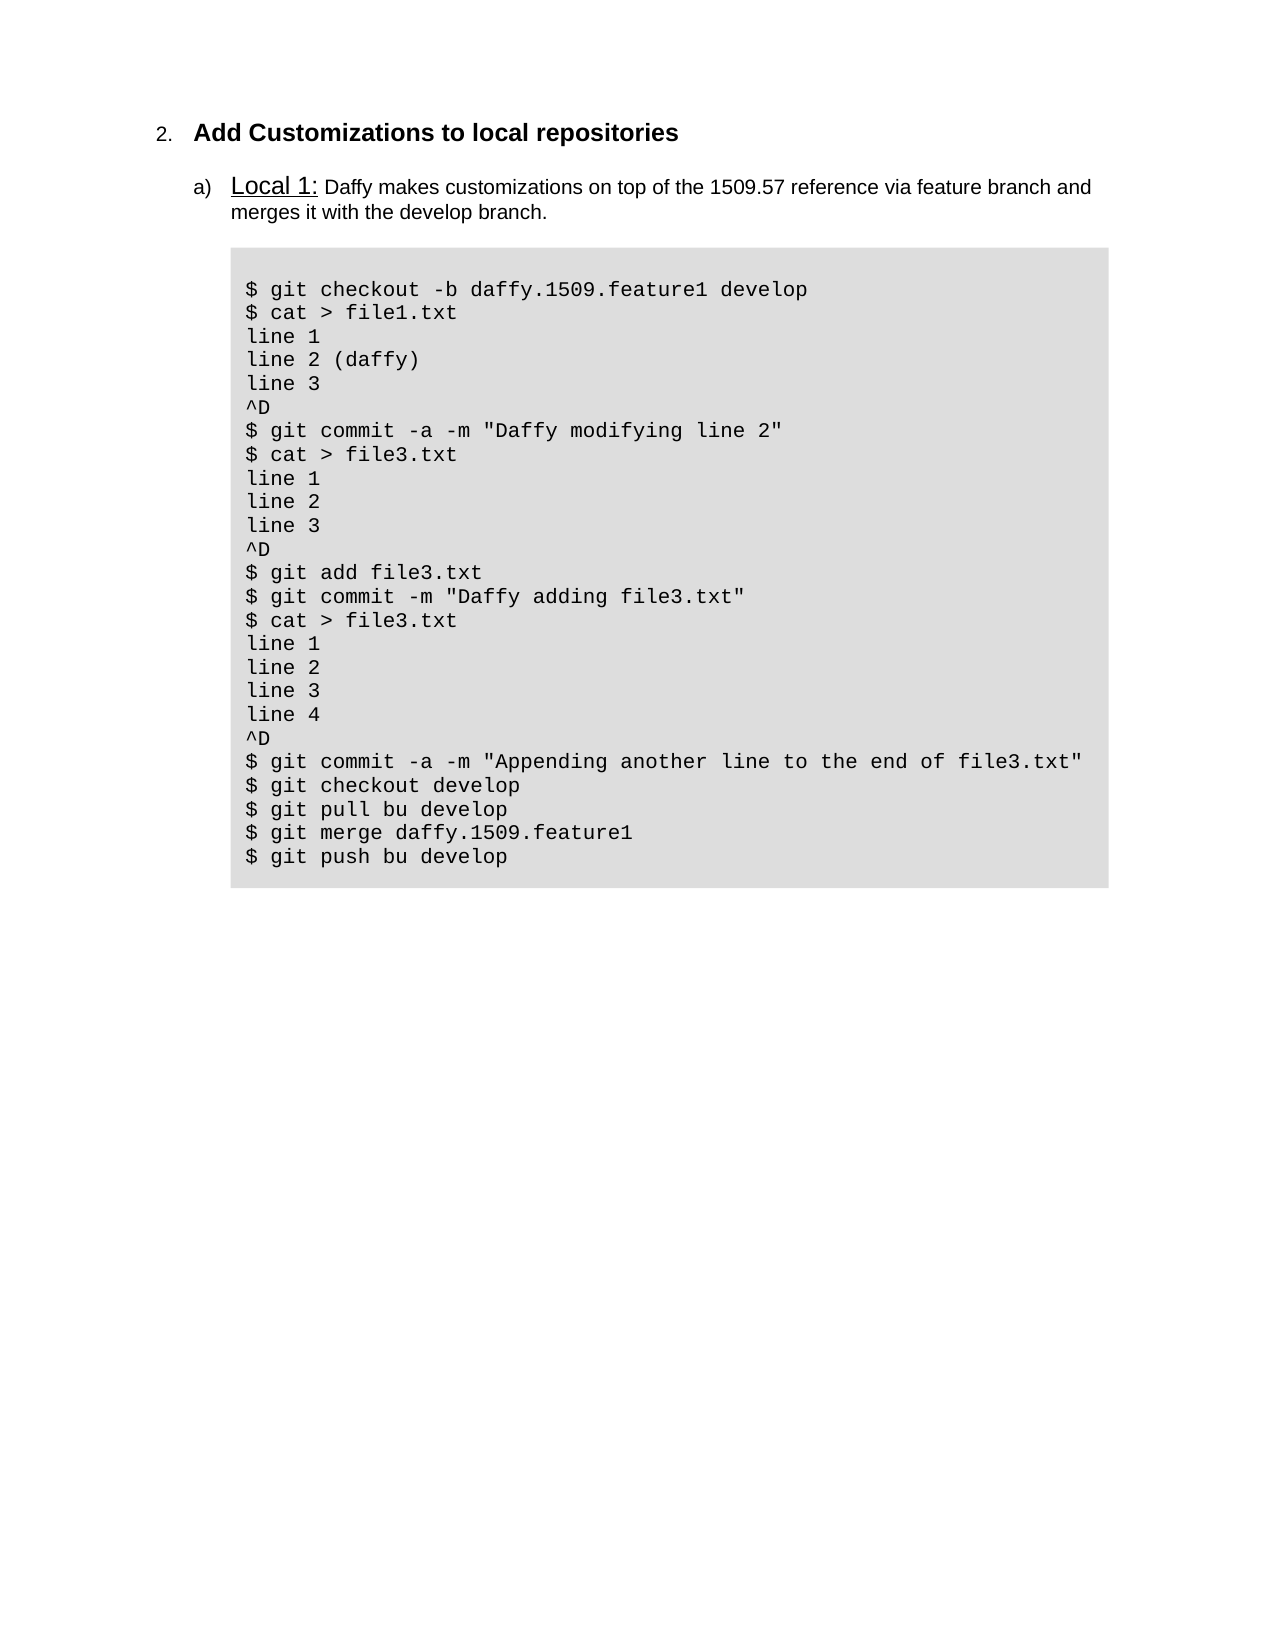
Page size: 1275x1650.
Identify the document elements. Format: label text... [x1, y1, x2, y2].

list Local 1: Daffy makes customizations on top of the 1509.57 reference via feature branch and merges it with the develop branch. [193, 171, 1157, 912]
list Add Customizations to local repositories [156, 118, 1157, 171]
